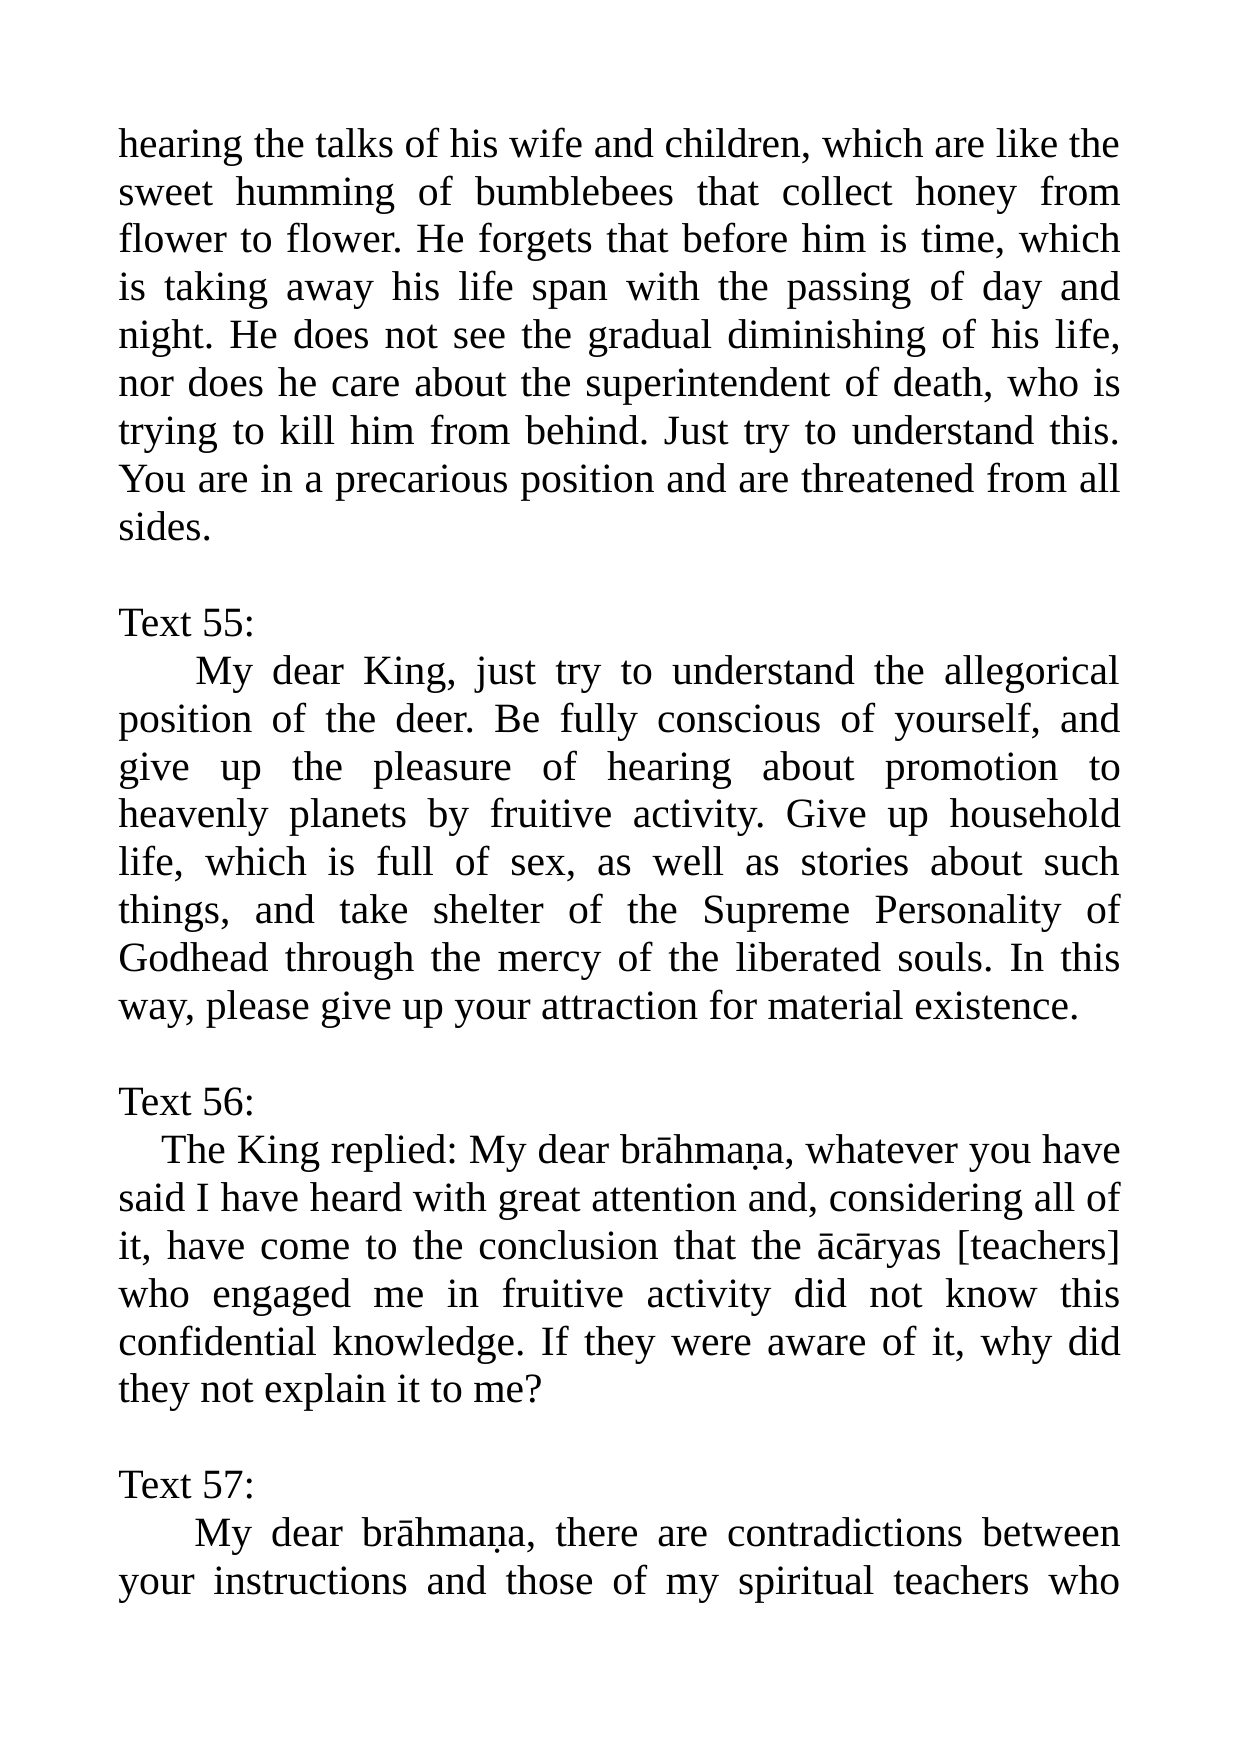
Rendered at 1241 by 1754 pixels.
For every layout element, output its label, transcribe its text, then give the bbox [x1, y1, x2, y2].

text My dear brāhmaṇa, there are contradictions between your instructions and those of my spiritual teachers who [118, 1508, 1122, 1603]
text Text 56: [118, 1076, 1122, 1124]
text My dear King, just try to understand the allegorical position of the deer. Be fully conscious of yourself, and give up the pleasure of hearing about promotion to heavenly planets by fruitive activity. Give up household life, which is full of sex, as well as stories about such things, and take shelter of the Supreme Personality of Godhead through the mercy of the liberated souls. In this way, please give up your attraction for material existence. [118, 645, 1122, 1028]
text hearing the talks of his wife and children, which are like the sweet humming of bumblebees that collect honey from flower to flower. He forgets that before him is time, which is taking away his life span with the passing of day and night. He does not see the gradual diminishing of his life, nor does he care about the superintendent of death, who is trying to kill him from behind. Just try to understand this. You are in a precarious position and are threatened from all sides. [118, 118, 1122, 549]
text Text 55: [118, 597, 1122, 645]
text The King replied: My dear brāhmaṇa, whatever you have said I have heard with great attention and, considering all of it, have come to the conclusion that the ācāryas [teachers] who engaged me in fruitive activity did not know this confidential knowledge. If they were aware of it, why did they not explain it to me? [118, 1124, 1122, 1412]
text Text 57: [118, 1460, 1122, 1508]
